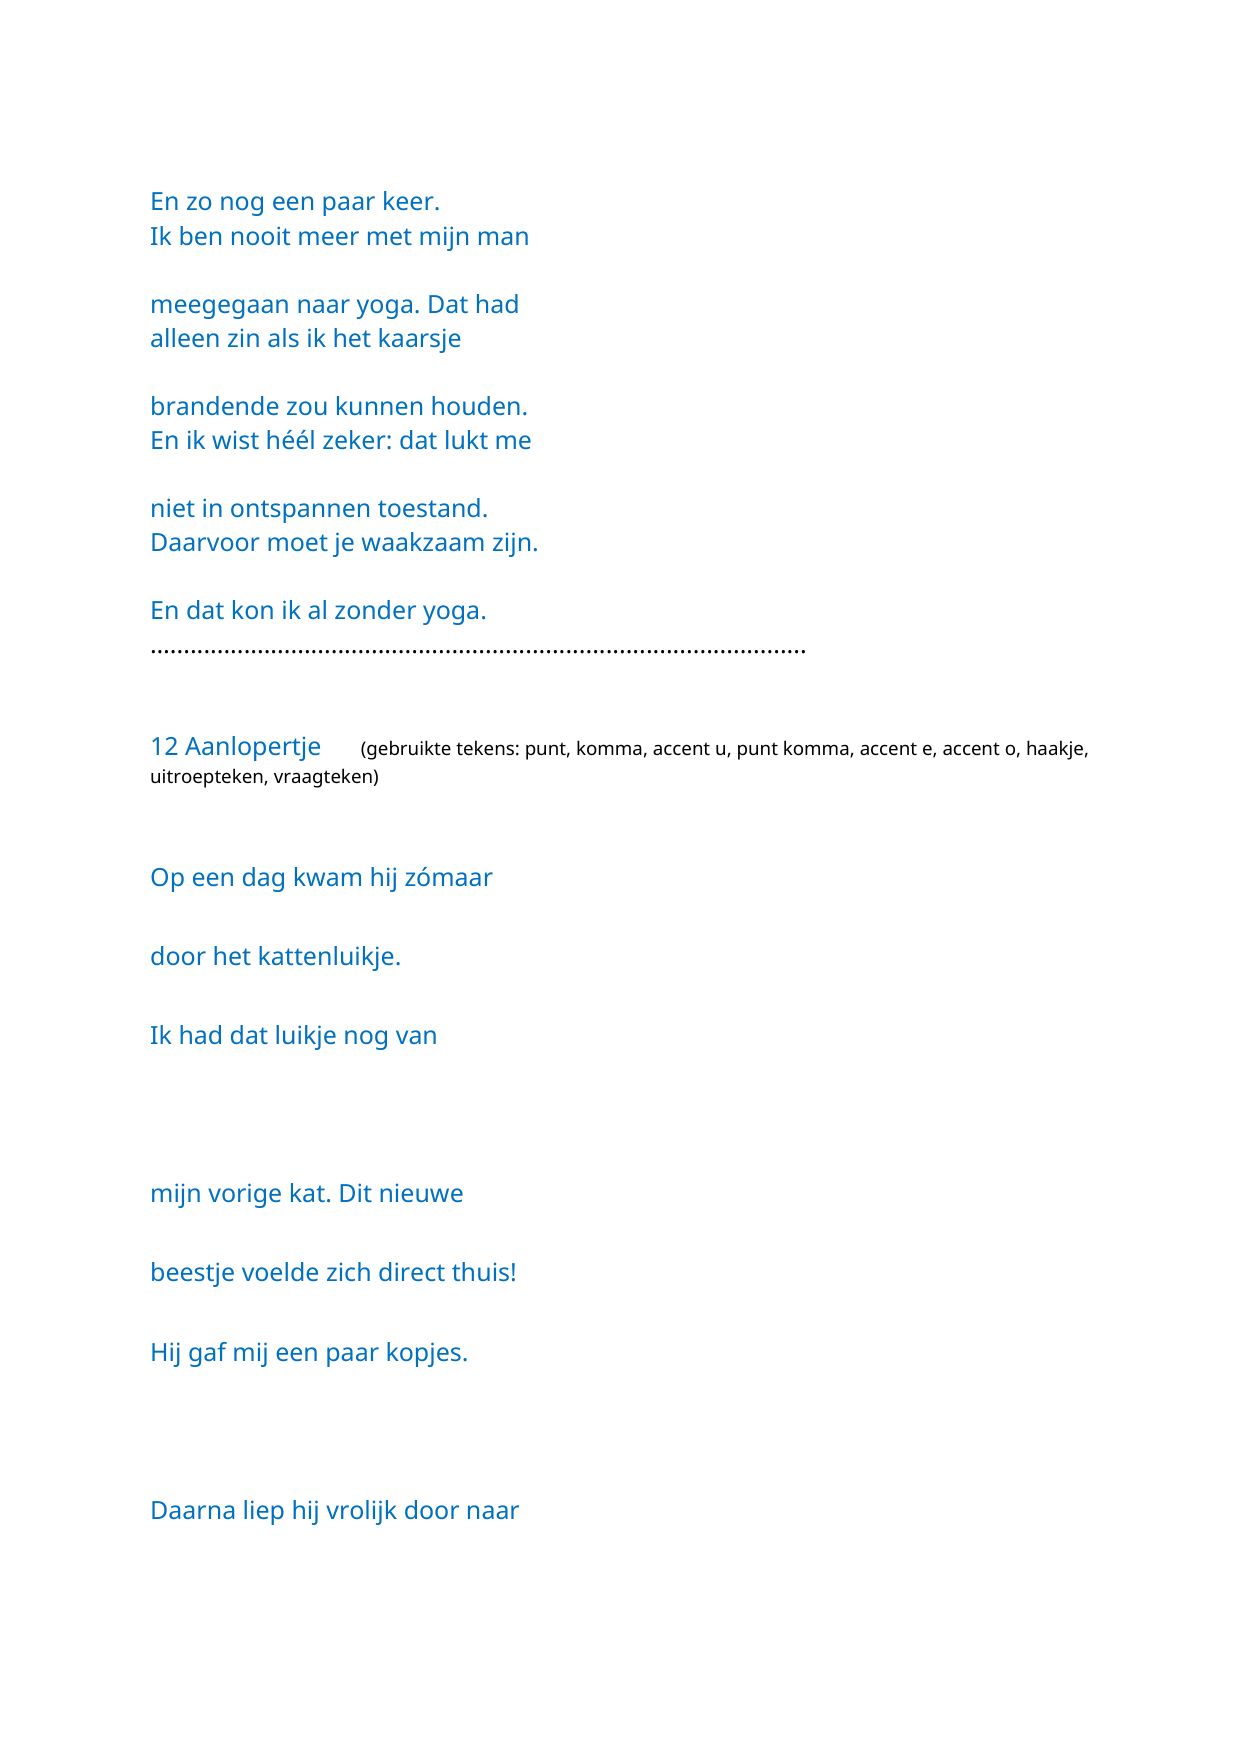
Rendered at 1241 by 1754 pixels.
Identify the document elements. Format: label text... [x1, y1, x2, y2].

text 12 Aanlopertje (gebruikte tekens: punt, komma, accent u, punt komma, accent e, accent o, haakje, uitroepteken, vraagteken) [150, 729, 1090, 789]
text Ik ben nooit meer met mijn man [150, 218, 1090, 252]
text Daarna liep hij vrolijk door naar [150, 1477, 1090, 1527]
text alleen zin als ik het kaarsje [150, 320, 1090, 354]
text Hij gaf mij een paar kopjes. [150, 1318, 1090, 1368]
text En dat kon ik al zonder yoga. [150, 593, 1090, 627]
text Daarvoor moet je waakzaam zijn. [150, 525, 1090, 559]
text Ik had dat luikje nog van [150, 1002, 1090, 1052]
text En ik wist héél zeker: dat lukt me [150, 422, 1090, 457]
text …............................................................................................... [150, 627, 1090, 661]
text meegegaan naar yoga. Dat had [150, 286, 1090, 320]
text niet in ontspannen toestand. [150, 491, 1090, 525]
text beestje voelde zich direct thuis! [150, 1239, 1090, 1289]
text mijn vorige kat. Dit nieuwe [150, 1160, 1090, 1210]
text door het kattenluikje. [150, 922, 1090, 972]
text En zo nog een paar keer. [150, 184, 1090, 218]
text Op een dag kwam hij zómaar [150, 843, 1090, 893]
text brandende zou kunnen houden. [150, 388, 1090, 422]
